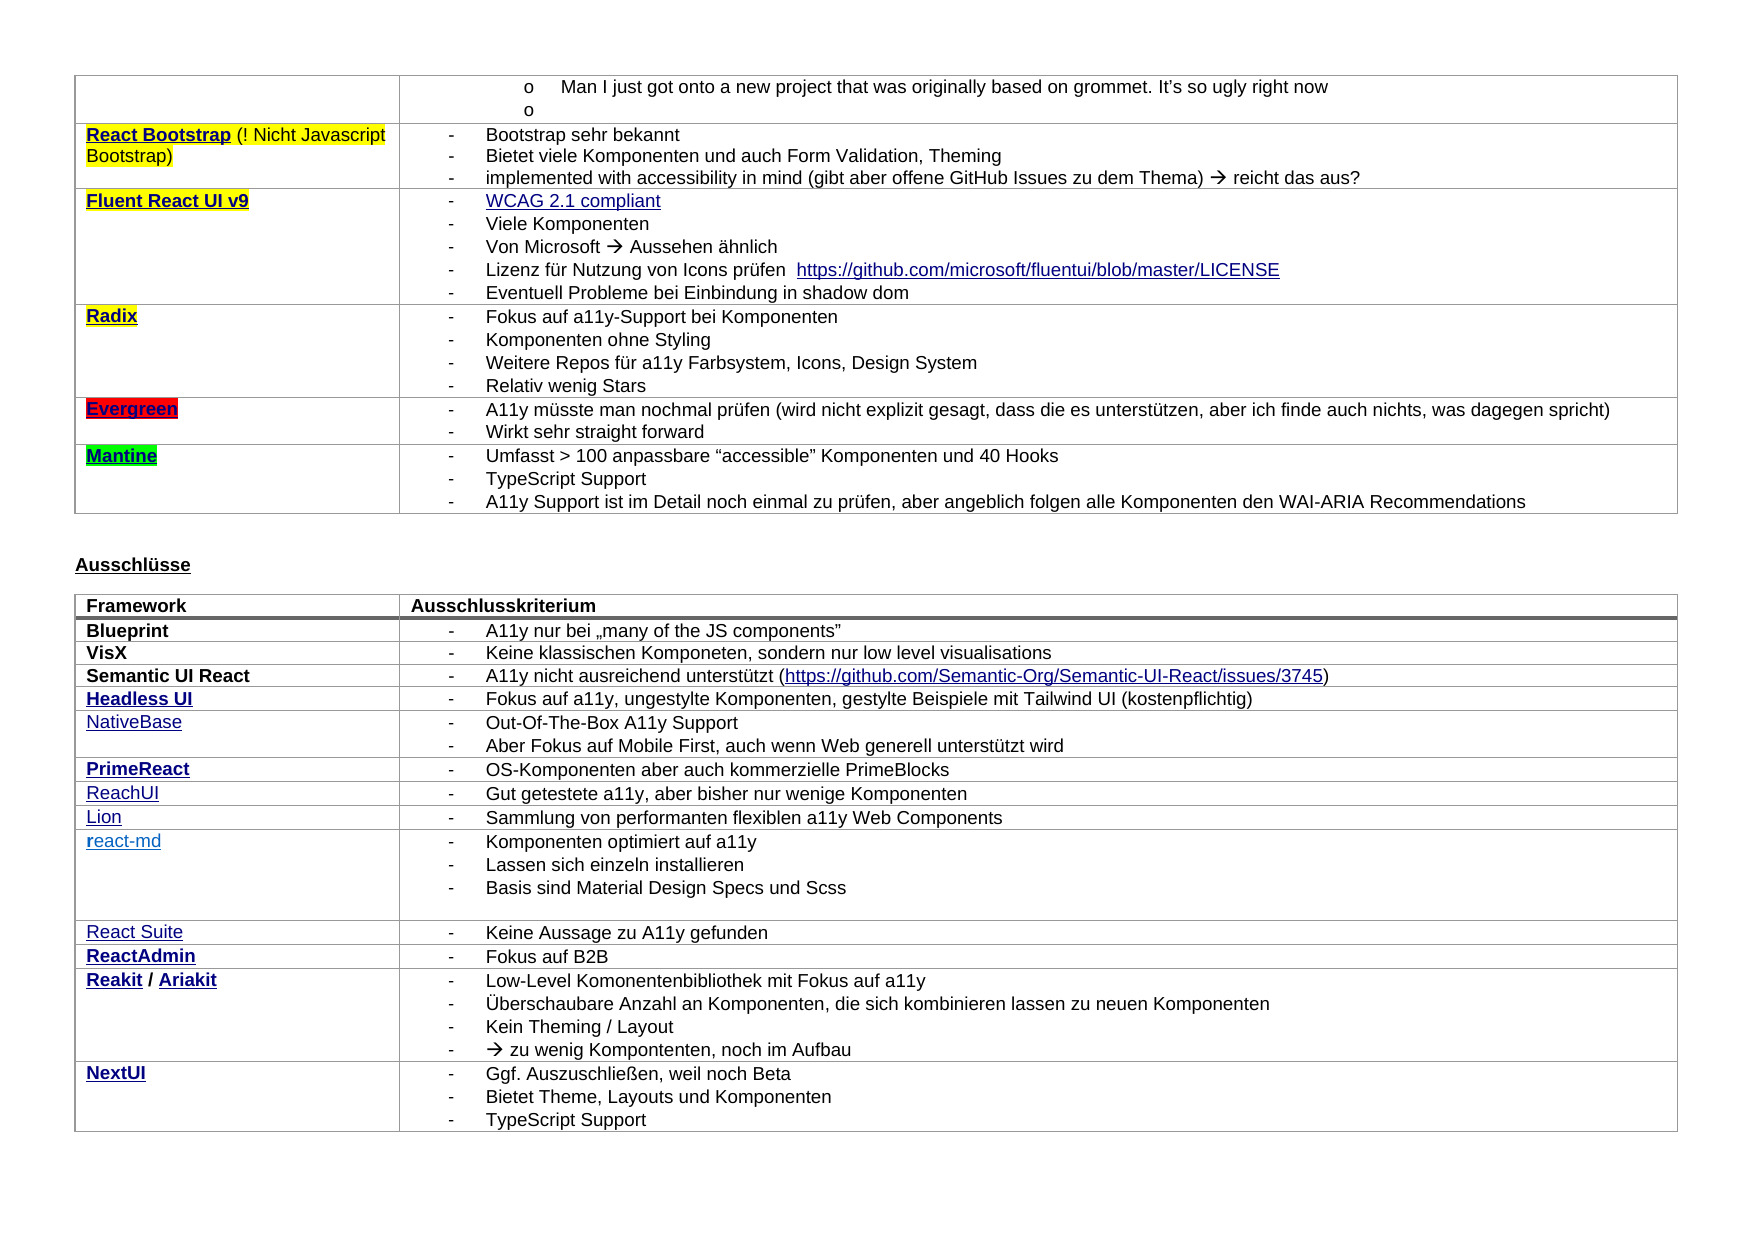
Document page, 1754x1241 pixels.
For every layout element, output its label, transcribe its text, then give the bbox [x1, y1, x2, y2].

table_cell A11y nur bei „many of the JS components” [400, 620, 1677, 641]
table_cell Out-Of-The-Box A11y Support Aber Fokus auf Mobile First, auch wenn Web generell unterstützt wird [400, 711, 1677, 757]
table_cell Radix [76, 305, 399, 397]
table_header Framework [76, 595, 399, 616]
table_cell Umfasst > 100 anpassbare “accessible” Komponenten und 40 Hooks TypeScript Support A11y Support ist im Detail noch einmal zu prüfen, aber angeblich folgen alle Komponenten den WAI-ARIA Recommendations [400, 445, 1677, 513]
table_cell React Bootstrap (! Nicht Javascript Bootstrap) [76, 124, 399, 188]
table_cell Evergreen [76, 398, 399, 443]
table_cell ReactAdmin [76, 945, 399, 968]
table_cell Gut getestete a11y, aber bisher nur wenige Komponenten [400, 782, 1677, 805]
table_cell A11y müsste man nochmal prüfen (wird nicht explizit gesagt, dass die es unterstützen, aber ich finde auch nichts, was dagegen spricht) Wirkt sehr straight forward [400, 398, 1677, 443]
table_cell ReachUI [76, 782, 399, 805]
table_cell Reakit / Ariakit [76, 969, 399, 1061]
table_cell Fluent React UI v9 [76, 189, 399, 304]
table_cell OS-Komponenten aber auch kommerzielle PrimeBlocks [400, 758, 1677, 781]
table_cell A11y nicht ausreichend unterstützt (https://github.com/Semantic-Org/Semantic-UI-React/issues/3745) [400, 665, 1677, 686]
table_cell VisX [76, 642, 399, 664]
table_cell WCAG 2.1 compliant (fokus bei a11y auch auf mobile) Grid system / Theming Website finde ich anstrengend Nur 8000 Stars Reddit (https://www.reddit.com/r/reactjs/comments/tht7p8/should_i_use_the_ui_elements_libraries_like/): Do not use grommet. There are many bugs and breaking changes between minor versions. I inherited an app having implemented it and it’s been a nightmare. That’s only my experience though so take it with a grain of salt. Man I just got onto a new project that was originally based on grommet. It’s so ugly right now [400, 76, 1677, 122]
table_cell Sammlung von performanten flexiblen a11y Web Components [400, 806, 1677, 829]
table_cell react-md [76, 830, 399, 920]
table_cell NextUI [76, 1062, 399, 1131]
table_cell Ggf. Auszuschließen, weil noch Beta Bietet Theme, Layouts und Komponenten TypeScript Support [400, 1062, 1677, 1131]
table_cell Keine Aussage zu A11y gefunden [400, 921, 1677, 944]
table_cell Blueprint [76, 620, 399, 641]
table_cell Komponenten optimiert auf a11y Lassen sich einzeln installieren Basis sind Material Design Specs und Scss [400, 830, 1677, 920]
table_cell NativeBase [76, 711, 399, 757]
table_cell Headless UI [76, 687, 399, 710]
table_cell Fokus auf B2B [400, 945, 1677, 968]
table_cell Semantic UI React [76, 665, 399, 686]
table_cell Keine klassischen Komponeten, sondern nur low level visualisations [400, 642, 1677, 664]
table_cell Bootstrap sehr bekannt Bietet viele Komponenten und auch Form Validation, Theming implemented with accessibility in mind (gibt aber offene GitHub Issues zu dem Thema) à reicht das aus? [400, 124, 1677, 188]
table_cell Fokus auf a11y, ungestylte Komponenten, gestylte Beispiele mit Tailwind UI (kostenpflichtig) [400, 687, 1677, 710]
text Ausschlüsse [75, 554, 1679, 576]
table_cell Low-Level Komonentenbibliothek mit Fokus auf a11y Überschaubare Anzahl an Komponenten, die sich kombinieren lassen zu neuen Komponenten Kein Theming / Layout à zu wenig Kompontenten, noch im Aufbau [400, 969, 1677, 1061]
table_cell WCAG 2.1 compliant Viele Komponenten Von Microsoft à Aussehen ähnlich Lizenz für Nutzung von Icons prüfen https://github.com/microsoft/fluentui/blob/master/LICENSE Eventuell Probleme bei Einbindung in shadow dom [400, 189, 1677, 304]
table_cell PrimeReact [76, 758, 399, 781]
table_cell Lion [76, 806, 399, 829]
table_cell Mantine [76, 445, 399, 513]
table_header Ausschlusskriterium [400, 595, 1677, 616]
table_cell React Suite [76, 921, 399, 944]
table_cell Fokus auf a11y-Support bei Komponenten Komponenten ohne Styling Weitere Repos für a11y Farbsystem, Icons, Design System Relativ wenig Stars [400, 305, 1677, 397]
table_cell [76, 76, 399, 122]
